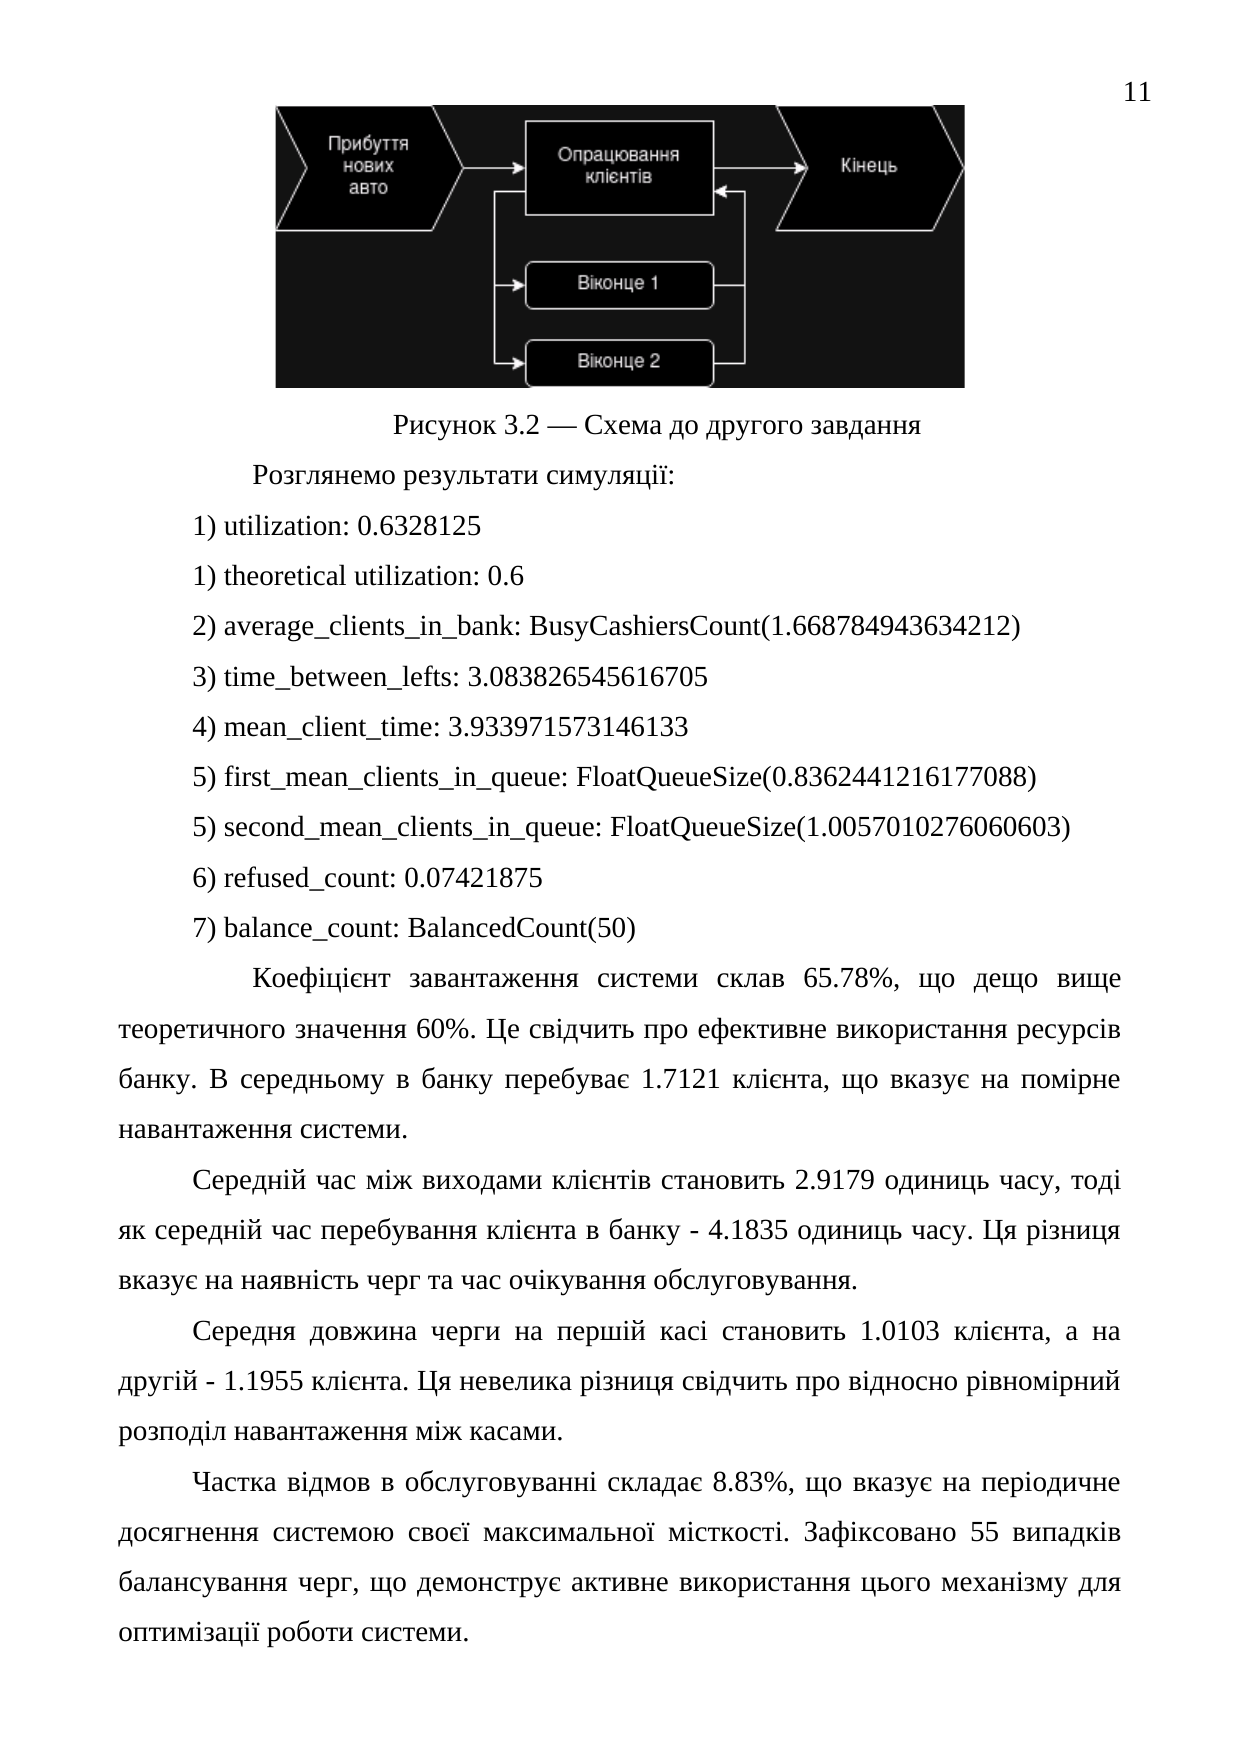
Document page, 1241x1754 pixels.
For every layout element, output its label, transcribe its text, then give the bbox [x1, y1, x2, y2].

text Середній час між виходами клієнтів становить 2.9179 одиниць часу, тоді як середній час перебування клієнта в банку - 4.1835 одиниць часу. Ця різниця вказує на наявність черг та час очікування обслуговування. [118, 1162, 1122, 1296]
text Рисунок 3.2 — Схема до другого завдання [118, 407, 1122, 441]
text 7) balance_count: BalancedCount(50) [118, 910, 1122, 944]
text Частка відмов в обслуговуванні складає 8.83%, що вказує на періодичне досягнення системою своєї максимальної місткості. Зафіксовано 55 випадків балансування черг, що демонструє активне використання цього механізму для оптимізації роботи системи. [118, 1464, 1122, 1648]
text Середня довжина черги на першій касі становить 1.0103 клієнта, а на другій - 1.1955 клієнта. Ця невелика різниця свідчить про відносно рівномірний розподіл навантаження між касами. [118, 1313, 1122, 1447]
text 2) average_clients_in_bank: BusyCashiersCount(1.668784943634212) [118, 608, 1122, 642]
text 6) refused_count: 0.07421875 [118, 860, 1122, 893]
text Коефіцієнт завантаження системи склав 65.78%, що дещо вище теоретичного значення 60%. Це свідчить про ефективне використання ресурсів банку. В середньому в банку перебуває 1.7121 клієнта, що вказує на помірне навантаження системи. [118, 961, 1122, 1145]
text 1) utilization: 0.6328125 [118, 508, 1122, 541]
text 4) mean_client_time: 3.933971573146133 [118, 709, 1122, 742]
picture [275, 105, 965, 388]
text Розглянемо результати симуляції: [118, 457, 1122, 491]
text 5) first_mean_clients_in_queue: FloatQueueSize(0.8362441216177088) [118, 759, 1122, 793]
text 5) second_mean_clients_in_queue: FloatQueueSize(1.0057010276060603) [118, 809, 1122, 843]
text 3) time_between_lefts: 3.083826545616705 [118, 659, 1122, 692]
text 1) theoretical utilization: 0.6 [118, 558, 1122, 592]
